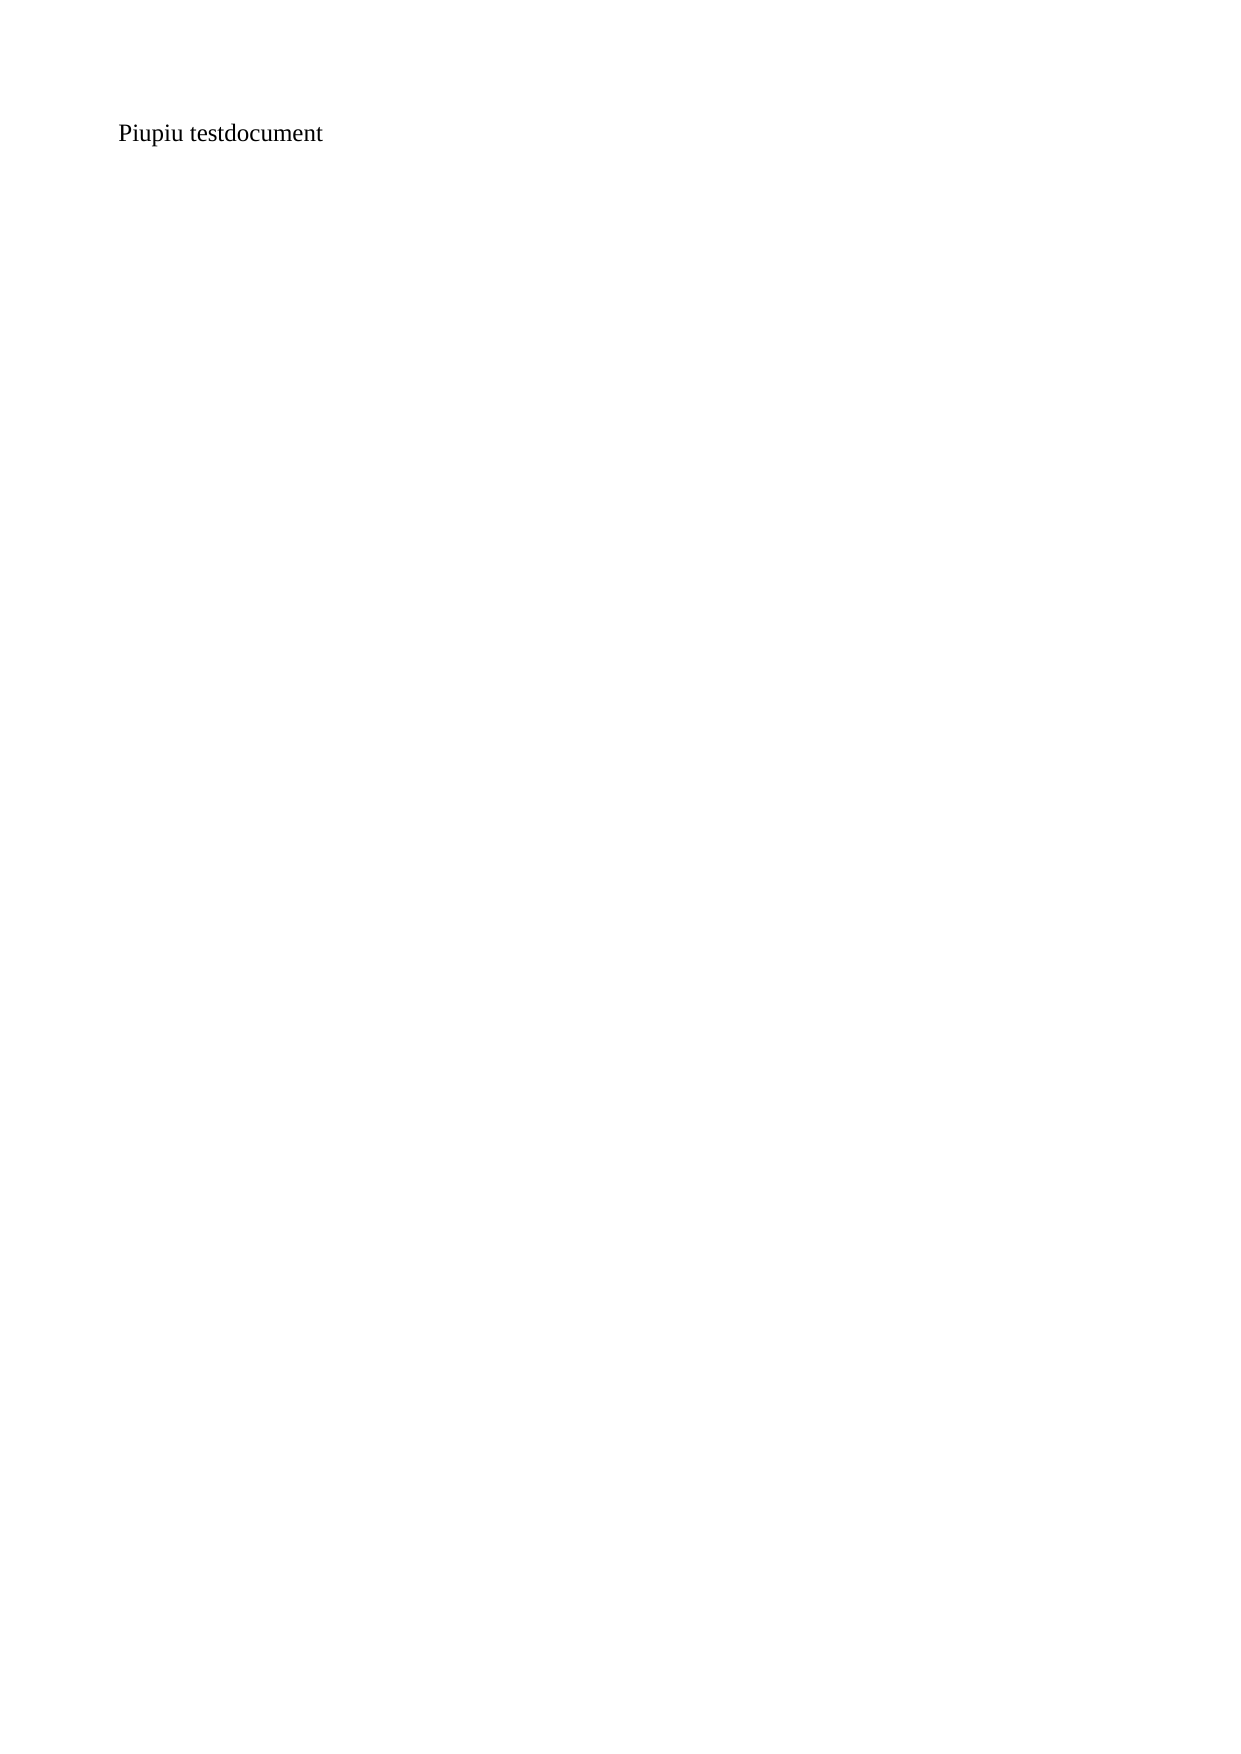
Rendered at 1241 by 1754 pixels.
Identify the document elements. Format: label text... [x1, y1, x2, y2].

text Piupiu testdocument [118, 118, 1122, 147]
